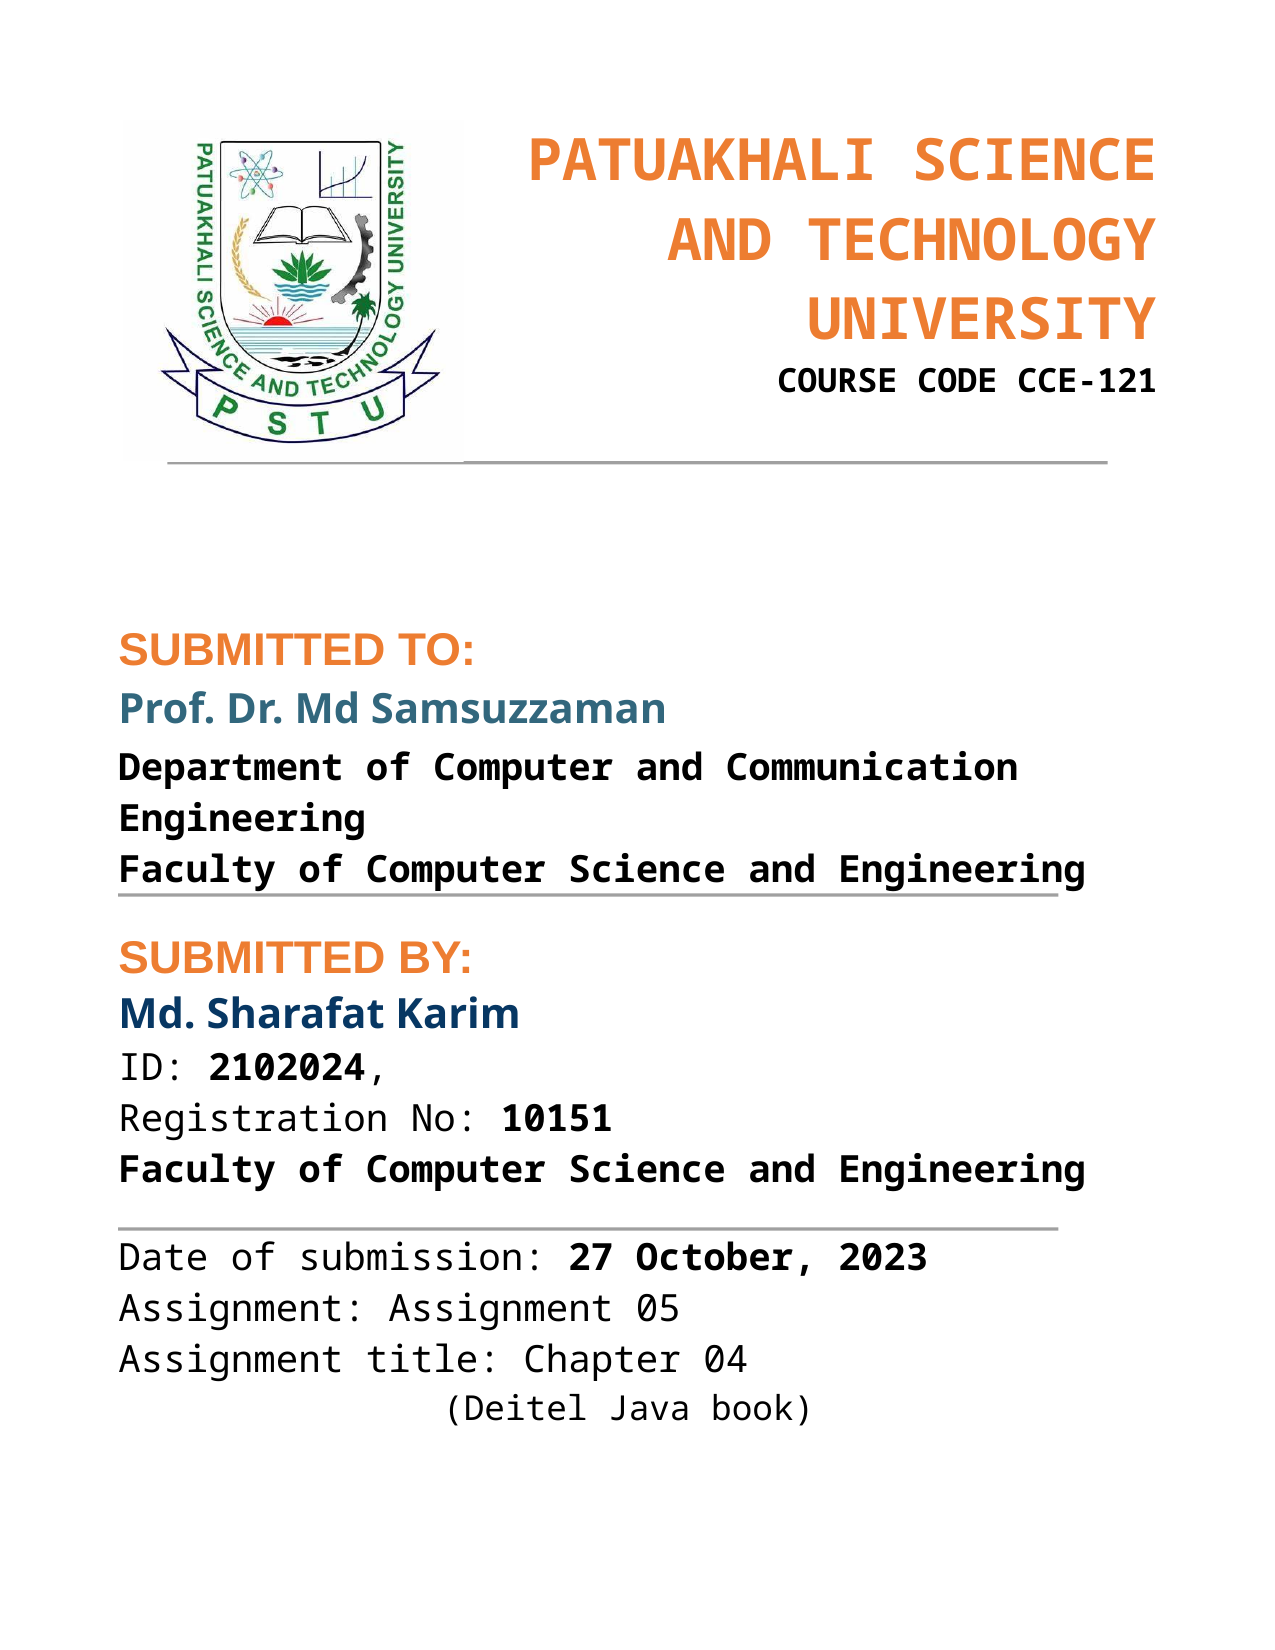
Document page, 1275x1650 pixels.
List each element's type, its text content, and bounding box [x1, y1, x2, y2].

subtitle Department of Computer and Communication Engineering [118, 740, 1157, 842]
text (Deitel Java book) [118, 1384, 1157, 1431]
picture [122, 120, 464, 462]
text Registration No: 10151 [118, 1091, 1157, 1142]
text SUBMITTED BY: [118, 931, 1157, 983]
text ID: 2102024, [118, 1040, 1157, 1091]
text Assignment title: Chapter 04 [118, 1333, 1157, 1384]
text Assignment: Assignment 05 [118, 1282, 1157, 1333]
text Faculty of Computer Science and Engineering [118, 1142, 1157, 1193]
text COURSE CODE CCE-121 [464, 357, 1157, 402]
subtitle Prof. Dr. Md Samsuzzaman [118, 679, 1157, 736]
text Md. Sharafat Karim [118, 983, 1157, 1040]
text Date of submission: 27 October, 2023 [118, 1231, 1157, 1282]
text SUBMITTED TO: [118, 622, 1157, 675]
text PATUAKHALI SCIENCE AND TECHNOLOGY UNIVERSITY [118, 118, 1157, 357]
text Faculty of Computer Science and Engineering [118, 842, 1157, 893]
